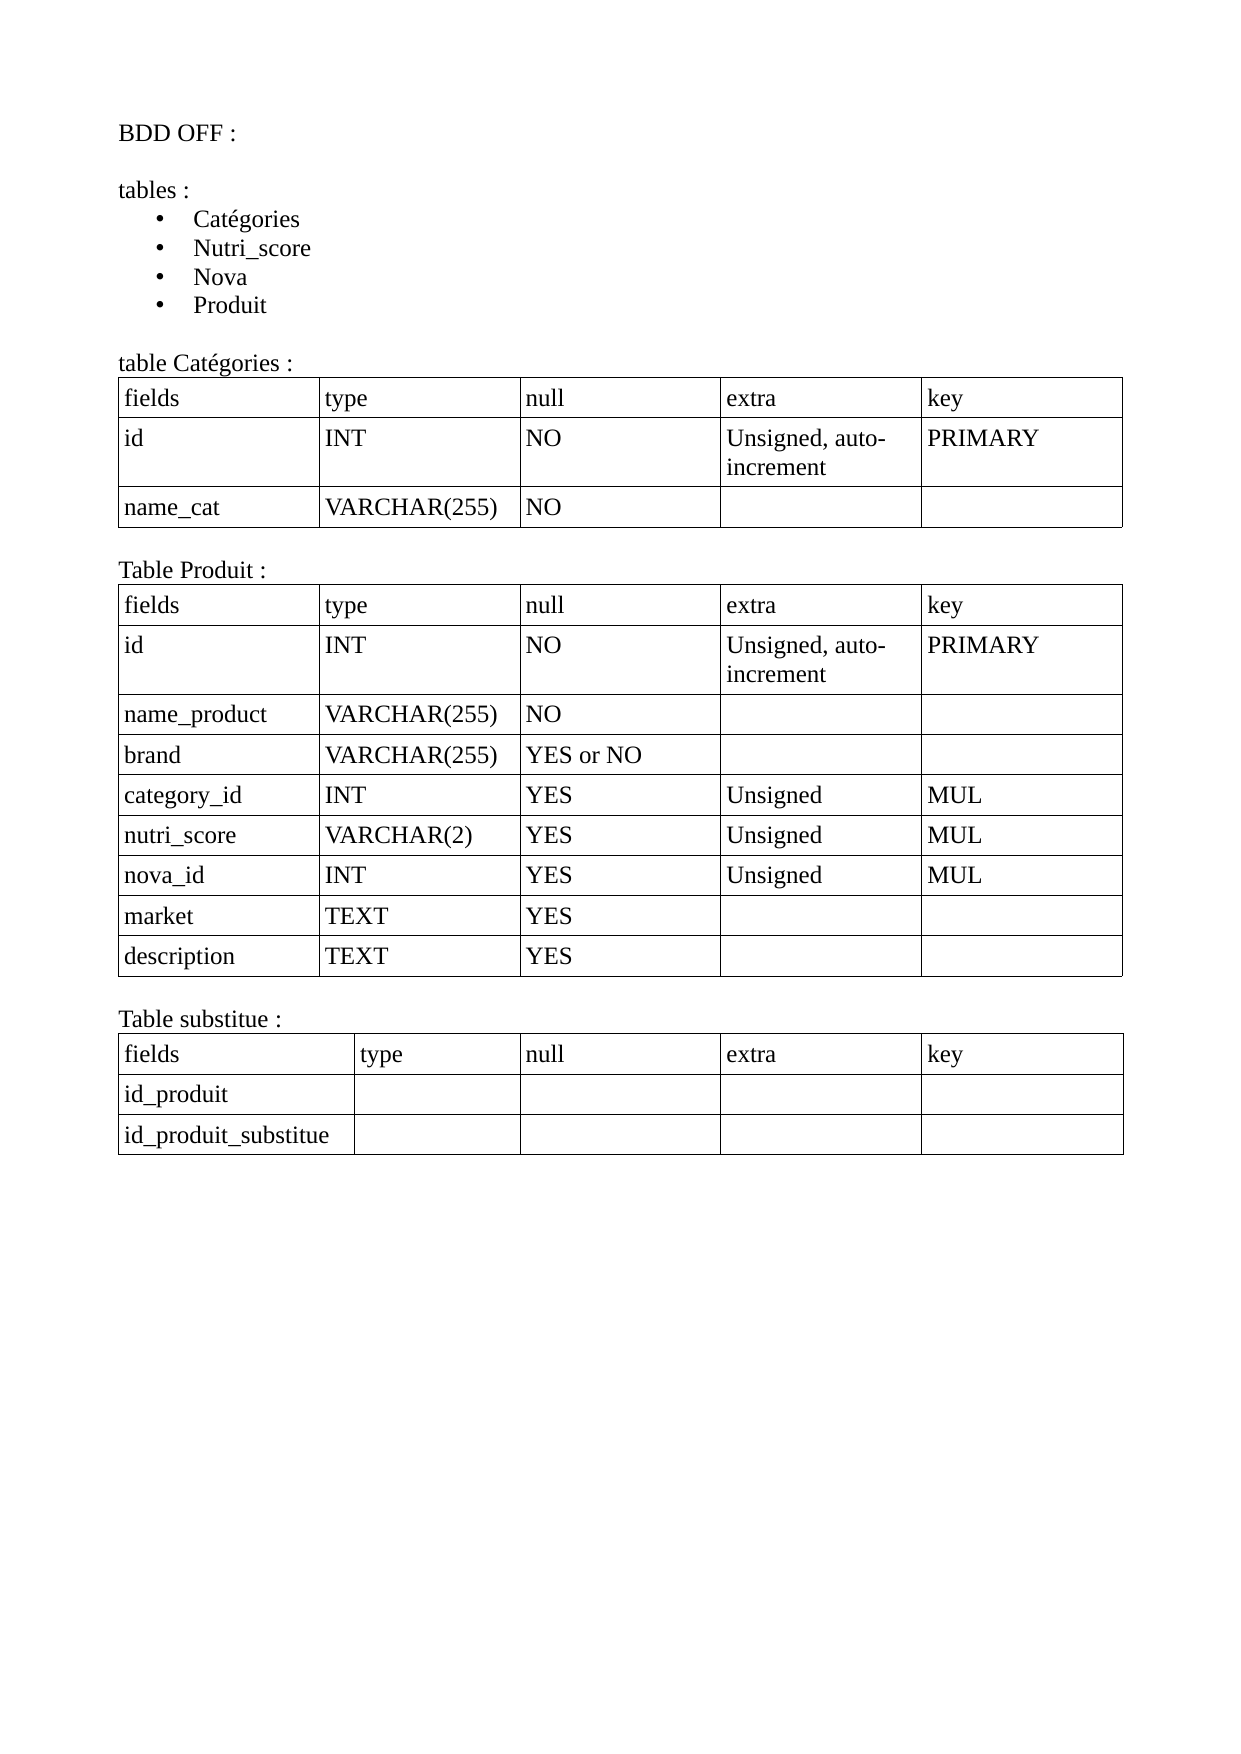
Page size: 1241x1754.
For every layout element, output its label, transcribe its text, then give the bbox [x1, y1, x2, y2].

table_header key [922, 585, 1122, 624]
text Table Produit : [118, 555, 1122, 584]
table_cell [721, 487, 921, 527]
table_cell [721, 936, 921, 976]
table_header type [320, 585, 520, 624]
table_cell id_produit [119, 1075, 354, 1114]
table_cell [922, 735, 1122, 774]
table_cell YES [521, 936, 720, 976]
table_cell [922, 1075, 1123, 1114]
table_cell YES or NO [521, 735, 720, 774]
table_cell YES [521, 896, 720, 935]
table_header extra [721, 378, 921, 417]
table_cell Unsigned [721, 856, 921, 895]
text Table substitue : [118, 1004, 1122, 1033]
table_cell id_produit_substitue [119, 1115, 354, 1154]
table_cell MUL [922, 816, 1122, 855]
table_cell [922, 695, 1122, 734]
table_header key [922, 1034, 1123, 1074]
table_cell INT [320, 856, 520, 895]
table_cell nutri_score [119, 816, 319, 855]
table_cell category_id [119, 775, 319, 814]
table_cell name_cat [119, 487, 319, 527]
table_cell INT [320, 418, 520, 486]
table_header type [355, 1034, 520, 1074]
table_cell INT [320, 775, 520, 814]
table_cell nova_id [119, 856, 319, 895]
table_cell [721, 1075, 921, 1114]
table_cell market [119, 896, 319, 935]
table_cell [721, 735, 921, 774]
table_cell PRIMARY [922, 626, 1122, 693]
table_cell VARCHAR(255) [320, 487, 520, 527]
table_cell Unsigned [721, 816, 921, 855]
list Catégories [156, 204, 1122, 233]
table_cell Unsigned, auto-increment [721, 418, 921, 486]
table_cell YES [521, 856, 720, 895]
table_cell [521, 1115, 720, 1154]
table_cell Unsigned, auto-increment [721, 626, 921, 693]
table_cell id [119, 418, 319, 486]
table_cell INT [320, 626, 520, 693]
list Produit [156, 291, 1122, 319]
table_header fields [119, 1034, 354, 1074]
table_cell YES [521, 775, 720, 814]
table_cell description [119, 936, 319, 976]
table_cell VARCHAR(2) [320, 816, 520, 855]
table_header extra [721, 585, 921, 624]
table_cell [355, 1075, 520, 1114]
table_cell [922, 936, 1122, 976]
table_cell TEXT [320, 896, 520, 935]
text BDD OFF : [118, 118, 1122, 147]
table_cell [721, 896, 921, 935]
table_cell MUL [922, 775, 1122, 814]
table_cell NO [521, 487, 720, 527]
table_cell [922, 487, 1122, 527]
table_header null [521, 585, 720, 624]
table_header extra [721, 1034, 921, 1074]
text tables : [118, 176, 1122, 204]
table_cell VARCHAR(255) [320, 735, 520, 774]
table_cell [521, 1075, 720, 1114]
table_cell NO [521, 418, 720, 486]
table_header null [521, 378, 720, 417]
table_cell name_product [119, 695, 319, 734]
table_cell TEXT [320, 936, 520, 976]
table_header fields [119, 585, 319, 624]
table_cell [721, 1115, 921, 1154]
table_header fields [119, 378, 319, 417]
list Nutri_score [156, 233, 1122, 262]
list Nova [156, 262, 1122, 291]
table_cell brand [119, 735, 319, 774]
table_cell MUL [922, 856, 1122, 895]
table_header type [320, 378, 520, 417]
table_cell [355, 1115, 520, 1154]
text table Catégories : [118, 348, 1122, 377]
table_cell [721, 695, 921, 734]
table_cell VARCHAR(255) [320, 695, 520, 734]
table_cell NO [521, 695, 720, 734]
table_cell YES [521, 816, 720, 855]
table_header key [922, 378, 1122, 417]
table_cell [922, 896, 1122, 935]
table_cell id [119, 626, 319, 693]
table_header null [521, 1034, 720, 1074]
table_cell PRIMARY [922, 418, 1122, 486]
table_cell NO [521, 626, 720, 693]
table_cell [922, 1115, 1123, 1154]
table_cell Unsigned [721, 775, 921, 814]
